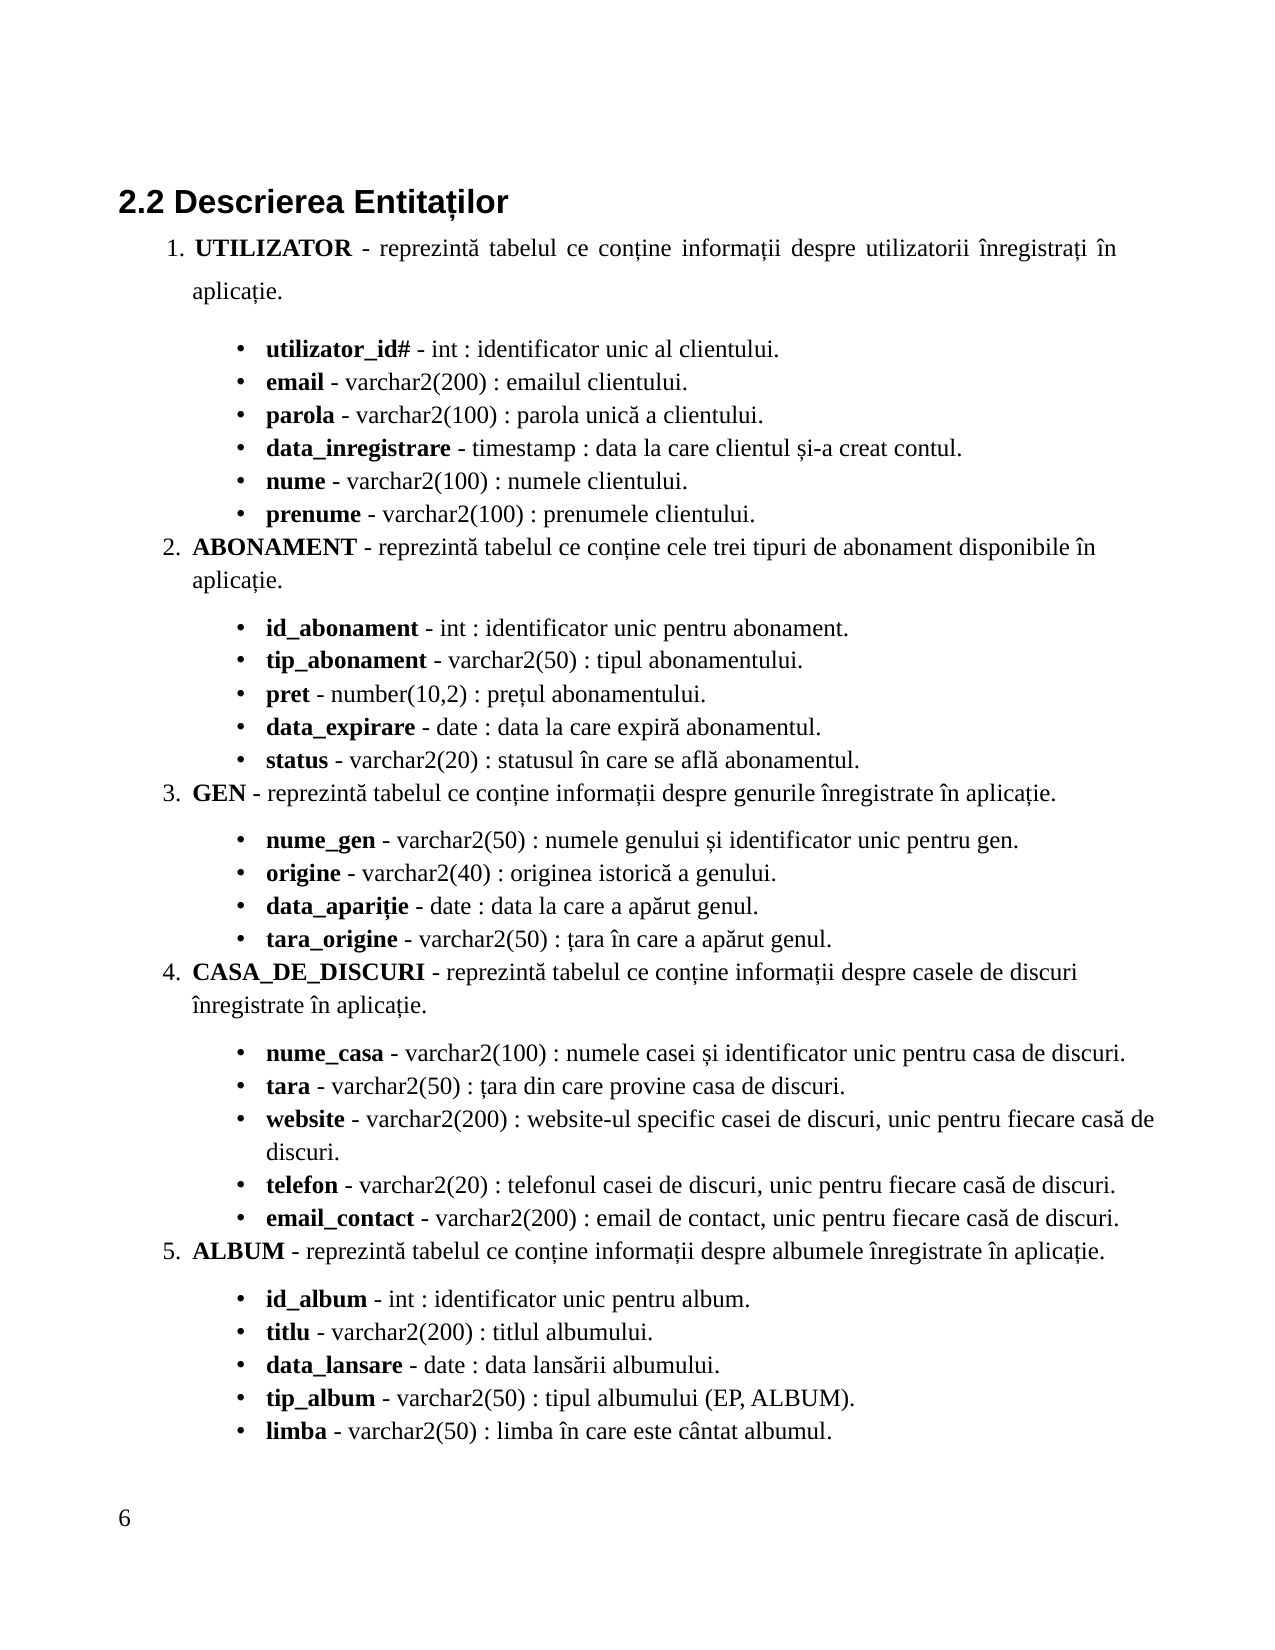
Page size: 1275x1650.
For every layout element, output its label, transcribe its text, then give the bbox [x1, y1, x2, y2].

list ABONAMENT - reprezintă tabelul ce conține cele trei tipuri de abonament disponibile în aplicație. [162, 532, 1157, 594]
list pret - number(10,2) : prețul abonamentului. [236, 679, 1157, 707]
list origine - varchar2(40) : originea istorică a genului. [236, 858, 1157, 887]
list data_apariție - date : data la care a apărut genul. [236, 891, 1157, 920]
list data_lansare - date : data lansării albumului. [236, 1350, 1157, 1378]
list CASA_DE_DISCURI - reprezintă tabelul ce conține informații despre casele de discuri înregistrate în aplicație. [162, 957, 1157, 1019]
text 1. UTILIZATOR - reprezintă tabelul ce conține informații despre utilizatorii înregistrați în aplicație. [118, 233, 1157, 305]
list tip_abonament - varchar2(50) : tipul abonamentului. [236, 646, 1157, 674]
list tip_album - varchar2(50) : tipul albumului (EP, ALBUM). [236, 1383, 1157, 1412]
subtitle 2.2 Descrierea Entitaților [118, 182, 1157, 221]
list id_abonament - int : identificator unic pentru abonament. [236, 613, 1157, 641]
list status - varchar2(20) : statusul în care se află abonamentul. [236, 745, 1157, 773]
list prenume - varchar2(100) : prenumele clientului. [236, 499, 1157, 528]
list nume_casa - varchar2(100) : numele casei și identificator unic pentru casa de discuri. [236, 1038, 1157, 1067]
list email_contact - varchar2(200) : email de contact, unic pentru fiecare casă de discuri. [236, 1203, 1157, 1232]
list tara_origine - varchar2(50) : țara în care a apărut genul. [236, 924, 1157, 953]
list tara - varchar2(50) : țara din care provine casa de discuri. [236, 1071, 1157, 1100]
list parola - varchar2(100) : parola unică a clientului. [236, 400, 1157, 429]
list id_album - int : identificator unic pentru album. [236, 1284, 1157, 1312]
list GEN - reprezintă tabelul ce conține informații despre genurile înregistrate în aplicație. [162, 778, 1157, 806]
list email - varchar2(200) : emailul clientului. [236, 367, 1157, 396]
list ALBUM - reprezintă tabelul ce conține informații despre albumele înregistrate în aplicație. [162, 1236, 1157, 1265]
list data_inregistrare - timestamp : data la care clientul și-a creat contul. [236, 433, 1157, 462]
list nume - varchar2(100) : numele clientului. [236, 466, 1157, 495]
list nume_gen - varchar2(50) : numele genului și identificator unic pentru gen. [236, 825, 1157, 854]
list telefon - varchar2(20) : telefonul casei de discuri, unic pentru fiecare casă de discuri. [236, 1170, 1157, 1199]
list website - varchar2(200) : website-ul specific casei de discuri, unic pentru fiecare casă de discuri. [236, 1104, 1157, 1166]
list titlu - varchar2(200) : titlul albumului. [236, 1317, 1157, 1346]
list utilizator_id# - int : identificator unic al clientului. [236, 334, 1157, 363]
list limba - varchar2(50) : limba în care este cântat albumul. [236, 1416, 1157, 1444]
list data_expirare - date : data la care expiră abonamentul. [236, 712, 1157, 740]
